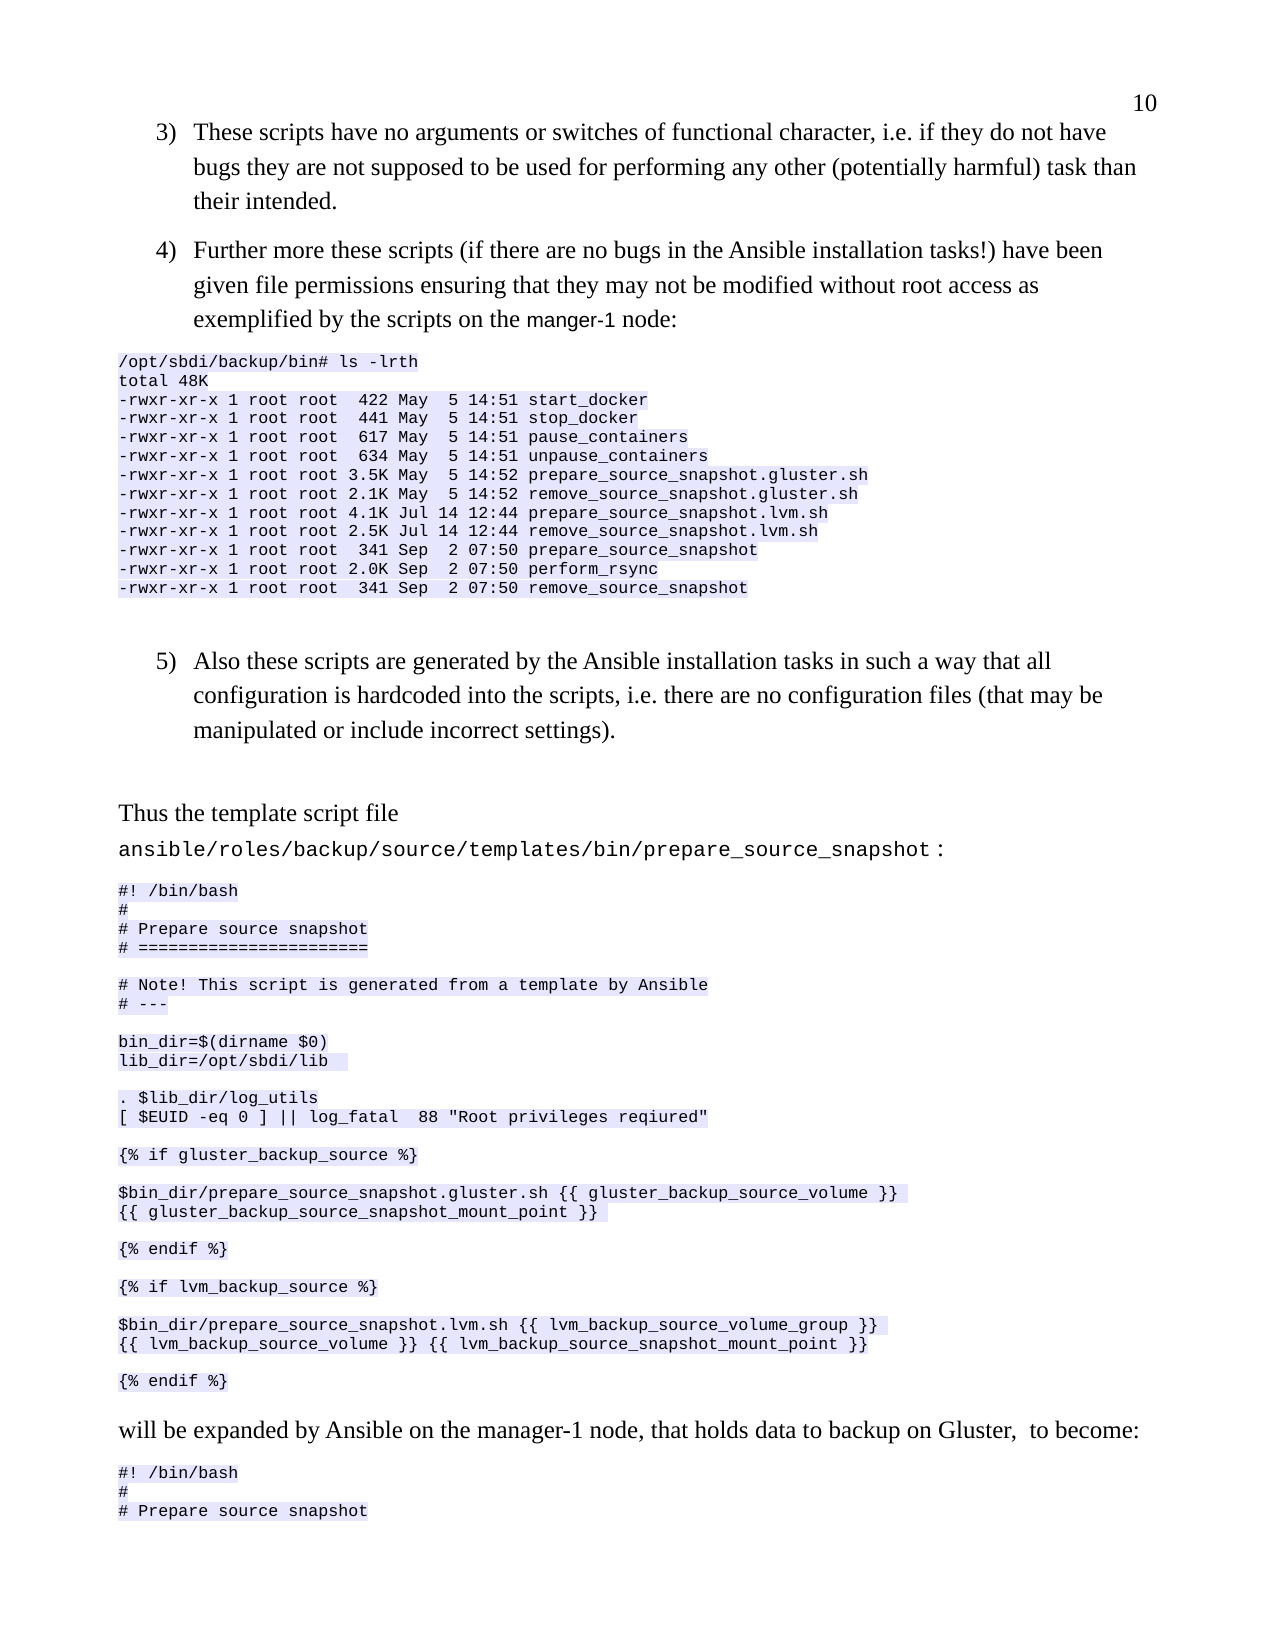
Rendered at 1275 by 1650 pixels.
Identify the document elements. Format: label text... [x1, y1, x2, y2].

text # [128, 902, 1157, 920]
text -rwxr-xr-x 1 root root 3.5K May 5 14:52 prepare_source_snapshot.gluster.sh [868, 466, 1157, 485]
text lib_dir=/opt/sbdi/lib [118, 1052, 1157, 1071]
text -rwxr-xr-x 1 root root 2.1K May 5 14:52 remove_source_snapshot.gluster.sh [858, 485, 1157, 504]
text -rwxr-xr-x 1 root root 634 May 5 14:51 unpause_containers [708, 448, 1157, 466]
list These scripts have no arguments or switches of functional character, i.e. if they do not have bugs they are not supposed to be used for performing any other (potentially harmful) task than their intended. [156, 117, 1157, 215]
text total 48K [208, 372, 1157, 391]
text #! /bin/bash [238, 883, 1157, 902]
text # ======================= [368, 939, 1157, 958]
text will be expanded by Ansible on the manager-1 node, that holds data to backup on Gluster, to become: [118, 1415, 1157, 1444]
list Further more these scripts (if there are no bugs in the Ansible installation tasks!) have been given file permissions ensuring that they may not be modified without root access as exemplified by the scripts on the manger-1 node: [156, 235, 1157, 333]
text # --- [168, 996, 1157, 1015]
text -rwxr-xr-x 1 root root 4.1K Jul 14 12:44 prepare_source_snapshot.lvm.sh [828, 504, 1157, 523]
text -rwxr-xr-x 1 root root 422 May 5 14:51 start_docker [648, 391, 1157, 410]
text # Note! This script is generated from a template by Ansible [708, 977, 1157, 996]
text -rwxr-xr-x 1 root root 341 Sep 2 07:50 remove_source_snapshot [118, 579, 1157, 646]
text #! /bin/bash [118, 1464, 1157, 1483]
text -rwxr-xr-x 1 root root 441 May 5 14:51 stop_docker [638, 410, 1157, 429]
text /opt/sbdi/backup/bin# ls -lrth [418, 353, 1157, 372]
text $bin_dir/prepare_source_snapshot.lvm.sh {{ lvm_backup_source_volume_group }} {{ lvm_backup_source_volume }} {{ lvm_backup_source_snapshot_mount_point }} [868, 1316, 1157, 1354]
text {% if gluster_backup_source %} [418, 1147, 1157, 1166]
text # Prepare source snapshot [368, 1502, 1157, 1521]
text -rwxr-xr-x 1 root root 2.0K Sep 2 07:50 perform_rsync [658, 561, 1157, 579]
text bin_dir=$(dirname $0) [118, 1033, 1157, 1052]
text {% if lvm_backup_source %} [378, 1279, 1157, 1297]
text . $lib_dir/log_utils [318, 1090, 1157, 1109]
list Also these scripts are generated by the Ansible installation tasks in such a way that all configuration is hardcoded into the scripts, i.e. there are no configuration files (that may be manipulated or include incorrect settings). [156, 646, 1157, 778]
text $bin_dir/prepare_source_snapshot.gluster.sh {{ gluster_backup_source_volume }} {{ gluster_backup_source_snapshot_mount_point }} [608, 1184, 1157, 1222]
text [ $EUID -eq 0 ] || log_fatal 88 "Root privileges reqiured" [708, 1109, 1157, 1128]
text -rwxr-xr-x 1 root root 2.5K Jul 14 12:44 remove_source_snapshot.lvm.sh [818, 523, 1157, 542]
text {% endif %} [228, 1241, 1157, 1260]
text -rwxr-xr-x 1 root root 617 May 5 14:51 pause_containers [688, 429, 1157, 448]
text # [128, 1483, 1157, 1502]
text -rwxr-xr-x 1 root root 341 Sep 2 07:50 prepare_source_snapshot [758, 542, 1157, 561]
text # Prepare source snapshot [368, 920, 1157, 939]
text {% endif %} [228, 1373, 1157, 1392]
text Thus the template script file ansible/roles/backup/source/templates/bin/prepare_source_snapshot : [118, 798, 1157, 862]
